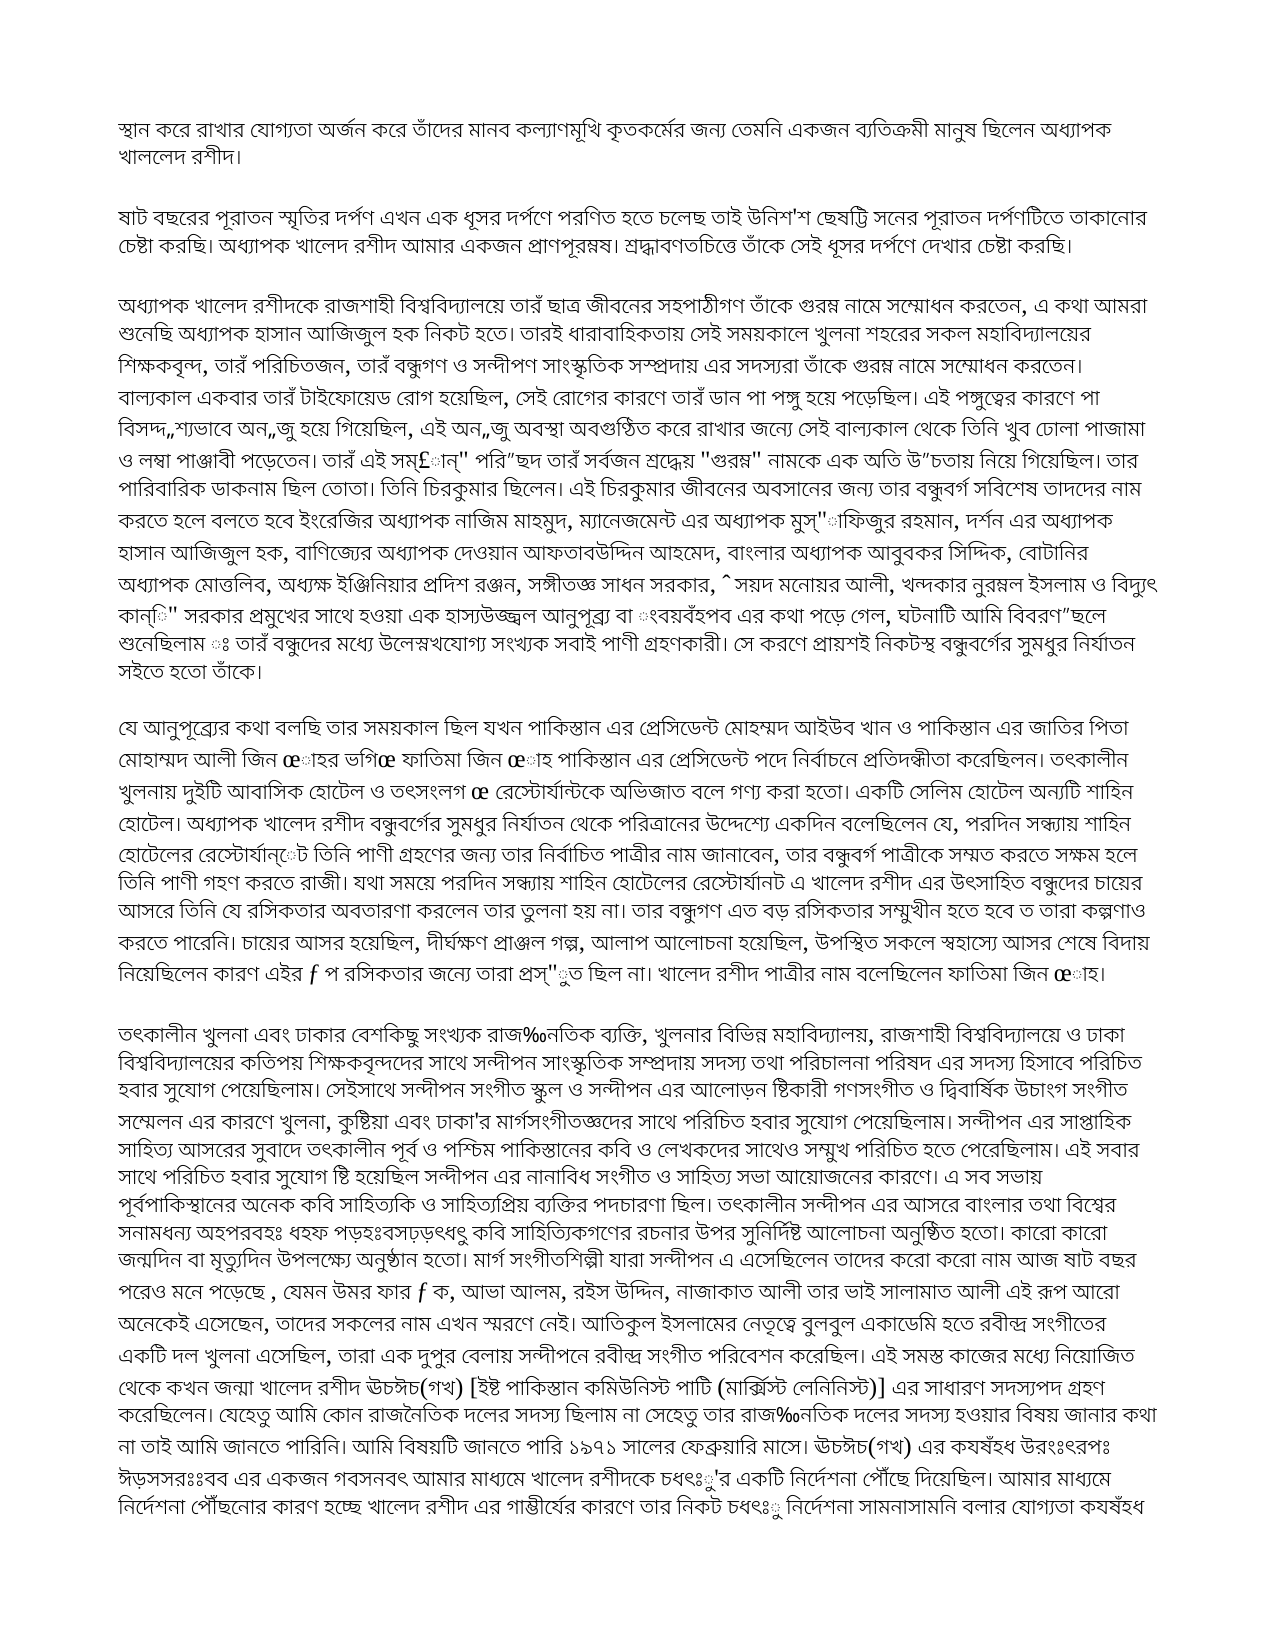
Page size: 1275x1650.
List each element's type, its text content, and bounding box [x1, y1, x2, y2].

text তৎকালীন খুলনা এবং ঢাকার বেশকিছু সংখ্যক রাজ‰নতিক ব্যক্তি, খুলনার বিভিন্ন মহাবিদ্যালয়, রাজশাহী বিশ্ববিদ্যালয়ে ও ঢাকা বিশ্ববিদ্যালয়ের কতিপয় শিক্ষকবৃন্দদের সাথে সন্দীপন সাংস্কৃতিক সম্প্রদায় সদস্য তথা পরিচালনা পরিষদ এর সদস্য হিসাবে পরিচিত হবার সুযোগ পেয়েছিলাম। সেইসাথে সন্দীপন সংগীত স্কুল ও সন্দীপন এর আলোড়ন ষ্টিকারী গণসংগীত ও দ্বিবার্ষিক উচাংগ সংগীত সম্মেলন এর কারণে খুলনা, কুষ্টিয়া এবং ঢাকা'র মার্গসংগীতজ্ঞদের সাথে পরিচিত হবার সুযোগ পেয়েছিলাম। সন্দীপন এর সাপ্তাহিক সাহিত্য আসরের সুবাদে তৎকালীন পূর্ব ও পশ্চিম পাকিস্তানের কবি ও লেখকদের সাথেও সম্মুখ পরিচিত হতে পেরেছিলাম। এই সবার সাথে পরিচিত হবার সুযোগ ষ্টি হয়েছিল সন্দীপন এর নানাবিধ সংগীত ও সাহিত্য সভা আয়োজনের কারণে। এ সব সভায় পূর্বপাকিস্থানের অনেক কবি সাহিত্যকি ও সাহিত্যপ্রিয় ব্যক্তির পদচারণা ছিল। তৎকালীন সন্দীপন এর আসরে বাংলার তথা বিশ্বের সনামধন্য অহপরবহঃ ধহফ পড়হঃবসঢ়ড়ৎধৎু কবি সাহিত্যিকগণের রচনার উপর সুনির্দিষ্ট আলোচনা অনুষ্ঠিত হতো। কারো কারো জন্মদিন বা মৃত্যুদিন উপলক্ষ্যে অনুষ্ঠান হতো। মার্গ সংগীতশিল্পী যারা সন্দীপন এ এসেছিলেন তাদের করো করো নাম আজ ষাট বছর পরেও মনে পড়েছে , যেমন উমর ফারƒক, আভা আলম, রইস উদ্দিন, নাজাকাত আলী তার ভাই সালামাত আলী এই রূপ আরো অনেকেই এসেছেন, তাদের সকলের নাম এখন স্মরণে নেই। আতিকুল ইসলামের নেতৃত্বে বুলবুল একাডেমি হতে রবীন্দ্র সংগীতের একটি দল খুলনা এসেছিল, তারা এক দুপুর বেলায় সন্দীপনে রবীন্দ্র সংগীত পরিবেশন করেছিল। এই সমস্ত কাজের মধ্যে নিয়োজিত থেকে কখন জন্মা খালেদ রশীদ ঊচঈচ(গখ) [ইষ্ট পাকিস্তান কমিউনিস্ট পাটি (মার্ক্সিস্ট লেনিনিস্ট)] এর সাধারণ সদস্যপদ গ্রহণ করেছিলেন। যেহেতু আমি কোন রাজনৈতিক দলের সদস্য ছিলাম না সেহেতু তার রাজ‰নতিক দলের সদস্য হওয়ার বিষয় জানার কথা না তাই আমি জানতে পারিনি। আমি বিষয়টি জানতে পারি ১৯৭১ সালের ফেব্রুয়ারি মাসে। ঊচঈচ(গখ) এর কযষঁহধ উরংঃৎরপঃ ঈড়সসরঃঃবব এর একজন গবসনবৎ আমার মাধ্যমে খালেদ রশীদকে চধৎঃু'র একটি নির্দেশনা পৌঁছে দিয়েছিল। আমার মাধ্যমে নির্দেশনা পৌঁছনোর কারণ হচ্ছে খালেদ রশীদ এর গাম্ভীর্যের কারণে তার নিকট চধৎঃু নির্দেশনা সামনাসামনি বলার যোগ্যতা কযষঁহধ [118, 1019, 1157, 1523]
text যে আনুপূব্র্যের কথা বলছি তার সময়কাল ছিল যখন পাকিস্তান এর প্রেসিডেন্ট মোহম্মদ আইউব খান ও পাকিস্তান এর জাতির পিতা মোহাম্মদ আলী জিনœাহর ভগিœ ফাতিমা জিনœাহ পাকিস্তান এর প্রেসিডেন্ট পদে নির্বাচনে প্রতিদন্ধীতা করেছিলন। তৎকালীন খুলনায় দুইটি আবাসিক হোটেল ও তৎসংলগœ রেস্টোর্যান্টকে অভিজাত বলে গণ্য করা হতো। একটি সেলিম হোটেল অন্যটি শাহিন হোটেল। অধ্যাপক খালেদ রশীদ বন্ধুবর্গের সুমধুর নির্যাতন থেকে পরিত্রানের উদ্দেশ্যে একদিন বলেছিলেন যে, পরদিন সন্ধ্যায় শাহিন হোটেলের রেস্টোর্যান্েট তিনি পাণী গ্রহণের জন্য তার নির্বাচিত পাত্রীর নাম জানাবেন, তার বন্ধুবর্গ পাত্রীকে সম্মত করতে সক্ষম হলে তিনি পাণী গহণ করতে রাজী। যথা সময়ে পরদিন সন্ধ্যায় শাহিন হোটেলের রেস্টোর্যানট এ খালেদ রশীদ এর উৎসাহিত বন্ধুদের চায়ের আসরে তিনি যে রসিকতার অবতারণা করলেন তার তুলনা হয় না। তার বন্ধুগণ এত বড় রসিকতার সম্মুখীন হতে হবে ত তারা কল্পণাও করতে পারেনি। চায়ের আসর হয়েছিল, দীর্ঘক্ষণ প্রাঞ্জল গল্প, আলাপ আলোচনা হয়েছিল, উপস্থিত সকলে স্বহাস্যে আসর শেষে বিদায় নিয়েছিলেন কারণ এইরƒপ রসিকতার জন্যে তারা প্রস্"ুত ছিল না। খালেদ রশীদ পাত্রীর নাম বলেছিলেন ফাতিমা জিনœাহ। [118, 716, 1157, 990]
text অধ্যাপক খালেদ রশীদকে রাজশাহী বিশ্ববিদ্যালয়ে তারঁ ছাত্র জীবনের সহপাঠীগণ তাঁকে গুরম্ন নামে সম্মোধন করতেন, এ কথা আমরা শুনেছি অধ্যাপক হাসান আজিজুল হক নিকট হতে। তারই ধারাবাহিকতায় সেই সময়কালে খুলনা শহরের সকল মহাবিদ্যালয়ের শিক্ষকবৃন্দ, তারঁ পরিচিতজন, তারঁ বন্ধুগণ ও সন্দীপণ সাংস্কৃতিক সস্প্রদায় এর সদস্যরা তাঁকে গুরম্ন নামে সম্মোধন করতেন। বাল্যকাল একবার তারঁ টাইফোয়েড রোগ হয়েছিল, সেই রোগের কারণে তারঁ ডান পা পঙ্গু হয়ে পড়েছিল। এই পঙ্গুত্বের কারণে পা বিসদ্দ„শ্যভাবে অন„জু হয়ে গিয়েছিল, এই অন„জু অবস্থা অবগুণ্ঠিত করে রাখার জন্যে সেই বাল্যকাল থেকে তিনি খুব ঢোলা পাজামা ও লম্বা পাঞ্জাবী পড়েতেন। তারঁ এই সম্£ান্" পরি”ছদ তারঁ সর্বজন শ্রদ্ধেয় "গুরম্ন" নামকে এক অতি উ”চতায় নিয়ে গিয়েছিল। তার পারিবারিক ডাকনাম ছিল তোতা। তিনি চিরকুমার ছিলেন। এই চিরকুমার জীবনের অবসানের জন্য তার বন্ধুবর্গ সবিশেষ তাদদের নাম করতে হলে বলতে হবে ইংরেজির অধ্যাপক নাজিম মাহমুদ, ম্যানেজমেন্ট এর অধ্যাপক মুস্"াফিজুর রহমান, দর্শন এর অধ্যাপক হাসান আজিজুল হক, বাণিজ্যের অধ্যাপক দেওয়ান আফতাবউদ্দিন আহমেদ, বাংলার অধ্যাপক আবুবকর সিদ্দিক, বোটানির অধ্যাপক মোত্তলিব, অধ্যক্ষ ইঞ্জিনিয়ার প্রদিশ রঞ্জন, সঙ্গীতজ্ঞ সাধন সরকার, ˆসয়দ মনোয়র আলী, খন্দকার নুরম্নল ইসলাম ও বিদ্যুৎ কান্ি" সরকার প্রমুখের সাথে হওয়া এক হাস্যউজ্জ্বল আনুপূব্র্য বা ংবয়বঁহপব এর কথা পড়ে গেল, ঘটনাটি আমি বিবরণ”ছলে শুনেছিলাম ঃ তারঁ বন্ধুদের মধ্যে উলেস্নখযোগ্য সংখ্যক সবাই পাণী গ্রহণকারী। সে করণে প্রায়শই নিকটস্থ বন্ধুবর্গের সুমধুর নির্যাতন সইতে হতো তাঁকে। [118, 290, 1157, 688]
text স্থান করে রাখার যোগ্যতা অর্জন করে তাঁদের মানব কল্যাণমূখি কৃতকর্মের জন্য তেমনি একজন ব্যতিক্রমী মানুষ ছিলেন অধ্যাপক খাললেদ রশীদ। [118, 118, 1157, 173]
text ষাট বছরের পূরাতন স্মৃতির দর্পণ এখন এক ধূসর দর্পণে পরণিত হতে চলেছ তাই উনিশ'শ ছেষট্টি সনের পূরাতন দর্পণটিতে তাকানোর চেষ্টা করছি। অধ্যাপক খালেদ রশীদ আমার একজন প্রাণপূরম্নষ। শ্রদ্ধাবণতচিত্তে তাঁকে সেই ধূসর দর্পণে দেখার চেষ্টা করছি। [118, 202, 1157, 262]
